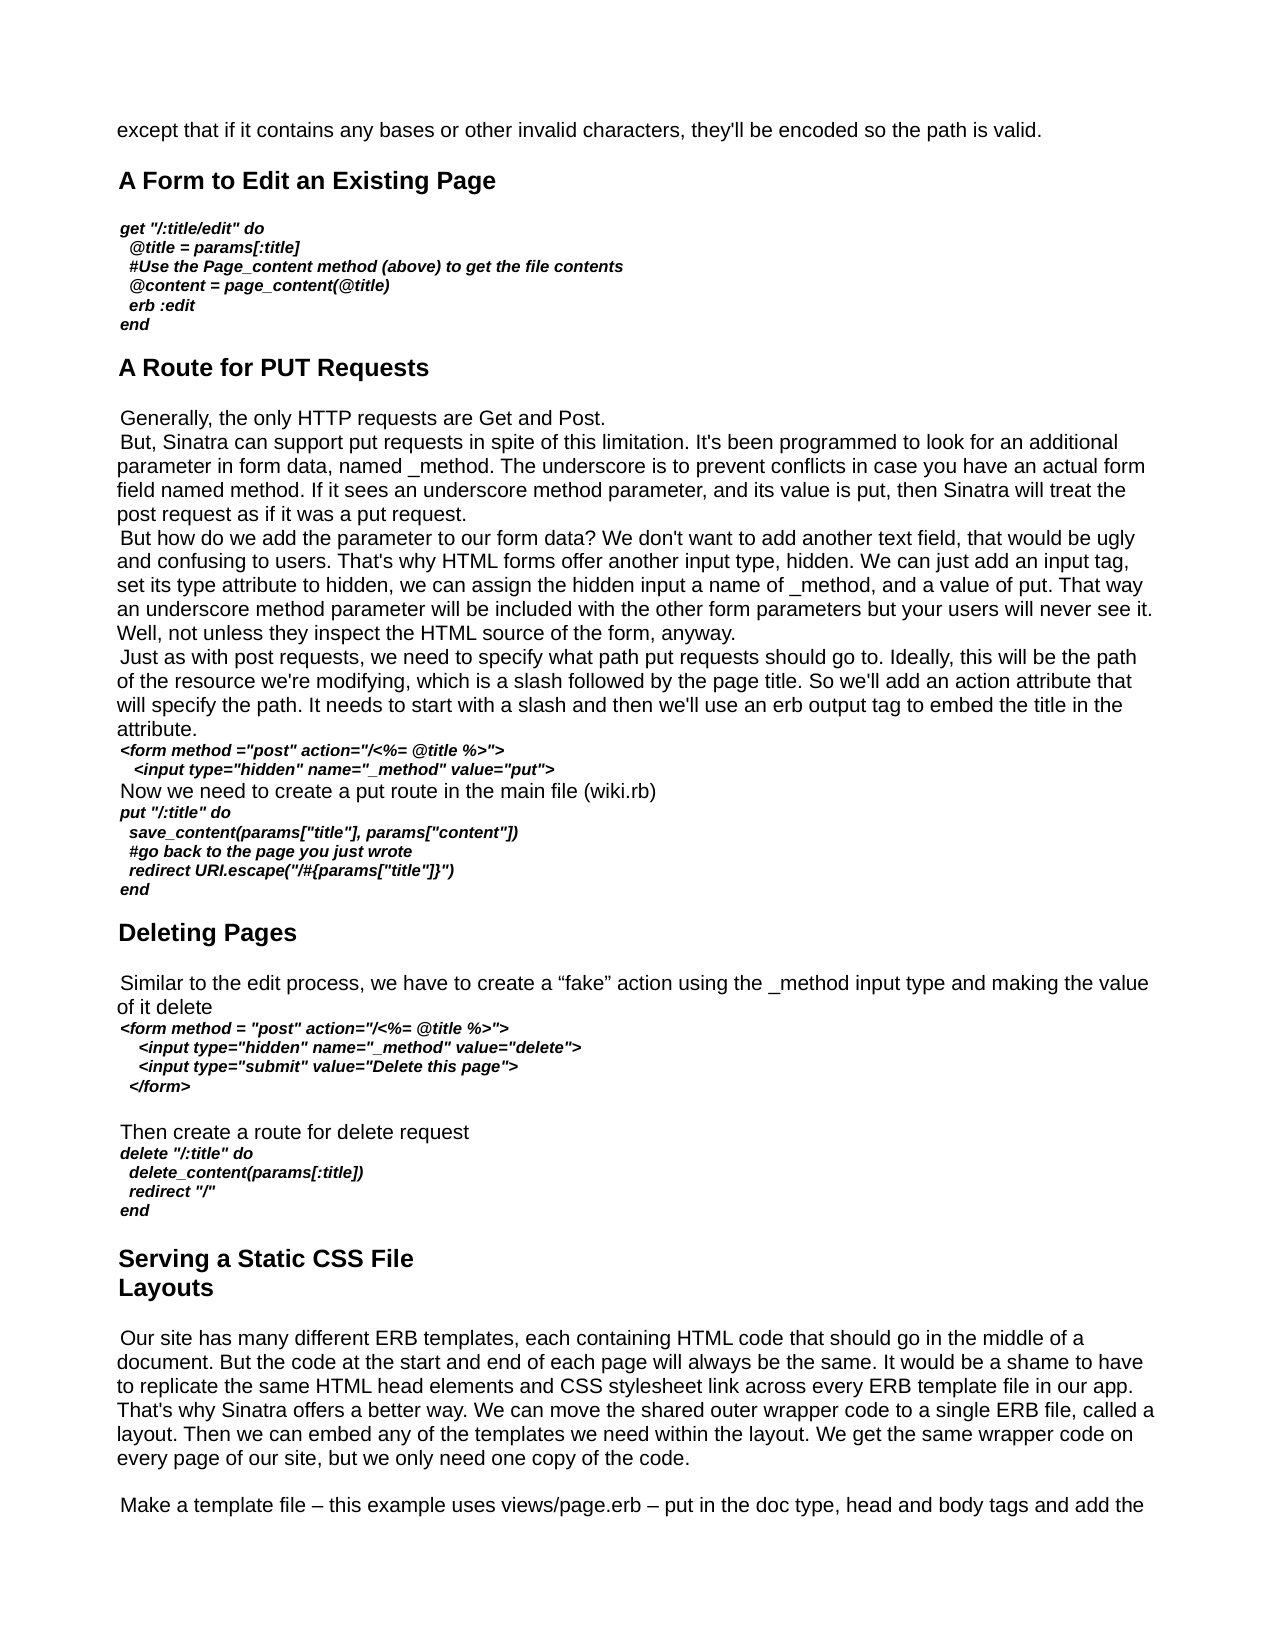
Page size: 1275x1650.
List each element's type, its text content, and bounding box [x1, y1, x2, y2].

subtitle Deleting Pages [118, 918, 1157, 947]
subtitle Serving a Static CSS File [118, 1244, 1157, 1273]
text <form method = "post" action="/<%= @title %>"> [117, 1019, 1157, 1038]
text But how do we add the parameter to our form data? We don't want to add another text field, that would be ugly and confusing to users. That's why HTML forms offer another input type, hidden. We can just add an input tag, set its type attribute to hidden, we can assign the hidden input a name of _method, and a value of put. That way an underscore method parameter will be included with the other form parameters but your users will never see it. Well, not unless they inspect the HTML source of the form, anyway. [117, 525, 1157, 645]
text Just as with post requests, we need to specify what path put requests should go to. Ideally, this will be the path of the resource we're modifying, which is a slash followed by the page title. So we'll add an action attribute that will specify the path. It needs to start with a slash and then we'll use an erb output tag to embed the title in the attribute. [117, 645, 1157, 741]
text put "/:title" do [117, 803, 1157, 822]
text get "/:title/edit" do [117, 219, 1157, 238]
text @title = params[:title] [117, 238, 1157, 257]
text end [117, 314, 1157, 334]
text delete_content(params[:title]) [117, 1163, 1157, 1182]
text except that if it contains any bases or other invalid characters, they'll be encoded so the path is valid. [117, 118, 1157, 142]
text <input type="hidden" name="_method" value="put"> [117, 760, 1157, 779]
text But, Sinatra can support put requests in spite of this limitation. It's been programmed to look for an additional parameter in form data, named _method. The underscore is to prevent conflicts in case you have an actual form field named method. If it sees an underscore method parameter, and its value is put, then Sinatra will treat the post request as if it was a put request. [117, 429, 1157, 525]
text <input type="submit" value="Delete this page"> [117, 1057, 1157, 1076]
text erb :edit [117, 295, 1157, 314]
text save_content(params["title"], params["content"]) [117, 822, 1157, 842]
subtitle Layouts [118, 1273, 1157, 1302]
text @content = page_content(@title) [117, 276, 1157, 295]
text Make a template file – this example uses views/page.erb – put in the doc type, head and body tags and add the [117, 1493, 1157, 1517]
subtitle A Route for PUT Requests [118, 353, 1157, 382]
text <input type="hidden" name="_method" value="delete"> [117, 1038, 1157, 1057]
text #Use the Page_content method (above) to get the file contents [117, 257, 1157, 276]
text end [117, 880, 1157, 899]
text Generally, the only HTTP requests are Get and Post. [117, 406, 1157, 429]
text Then create a route for delete request [117, 1119, 1157, 1143]
text delete "/:title" do [117, 1143, 1157, 1163]
text #go back to the page you just wrote [117, 842, 1157, 861]
subtitle A Form to Edit an Existing Page [118, 166, 1157, 195]
text Our site has many different ERB templates, each containing HTML code that should go in the middle of a document. But the code at the start and end of each page will always be the same. It would be a shame to have to replicate the same HTML head elements and CSS stylesheet link across every ERB template file in our app. That's why Sinatra offers a better way. We can move the shared outer wrapper code to a single ERB file, called a layout. Then we can embed any of the templates we need within the layout. We get the same wrapper code on every page of our site, but we only need one copy of the code. [117, 1326, 1157, 1469]
text Similar to the edit process, we have to create a “fake” action using the _method input type and making the value of it delete [117, 971, 1157, 1019]
text <form method ="post" action="/<%= @title %>"> [117, 741, 1157, 760]
text redirect URI.escape("/#{params["title"]}") [117, 861, 1157, 880]
text redirect "/" [117, 1182, 1157, 1201]
text Now we need to create a put route in the main file (wiki.rb) [117, 779, 1157, 803]
text </form> [117, 1076, 1157, 1096]
text end [117, 1201, 1157, 1220]
